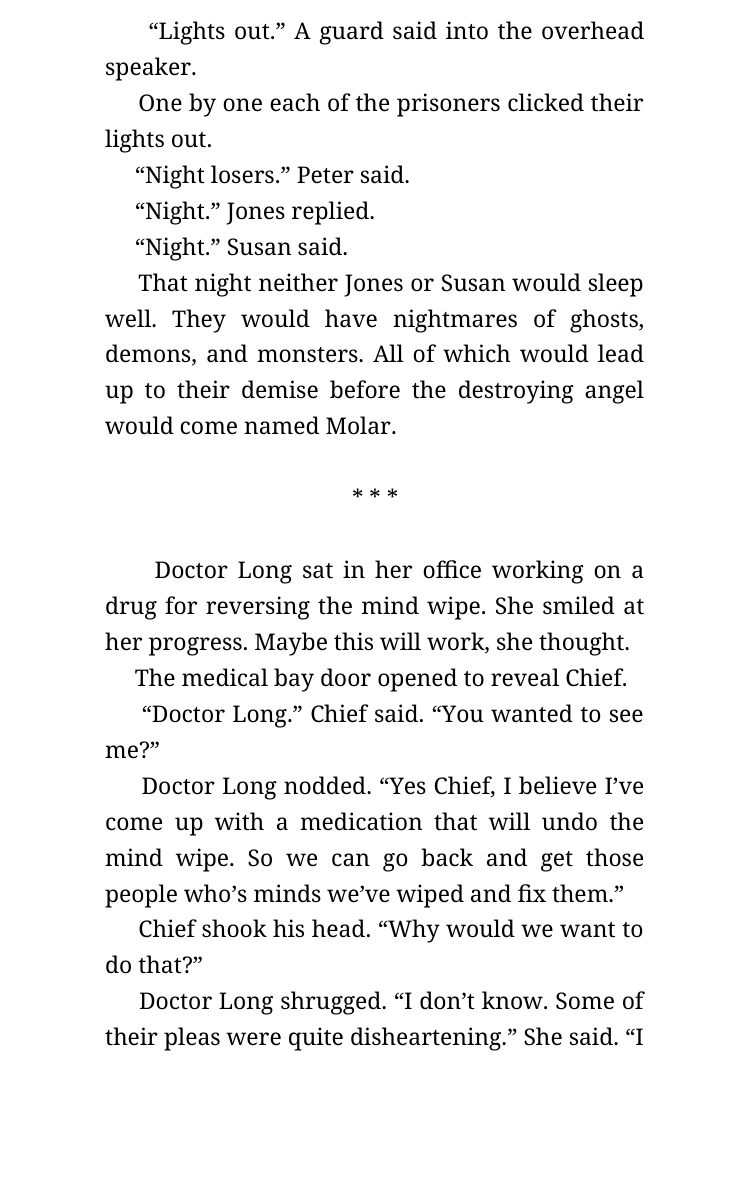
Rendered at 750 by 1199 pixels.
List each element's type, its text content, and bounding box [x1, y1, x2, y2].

text Chief shook his head. “Why would we want to do that?” [105, 913, 645, 981]
text Doctor Long nodded. “Yes Chief, I believe I’ve come up with a medication that will undo the mind wipe. So we can go back and get those people who’s minds we’ve wiped and fix them.” [105, 770, 645, 909]
text “Night.” Susan said. [105, 231, 645, 262]
text Doctor Long shrugged. “I don’t know. Some of their pleas were quite disheartening.” She said. “I [105, 985, 645, 1052]
text One by one each of the prisoners clicked their lights out. [105, 87, 645, 154]
text “Night losers.” Peter said. [105, 159, 645, 190]
text Doctor Long sat in her office working on a drug for reversing the mind wipe. She smiled at her progress. Maybe this will work, she thought. [105, 554, 645, 657]
text That night neither Jones or Susan would sleep well. They would have nightmares of ghosts, demons, and monsters. All of which would lead up to their demise before the destroying angel would come named Molar. [105, 267, 645, 442]
text * * * [105, 482, 645, 513]
text “Lights out.” A guard said into the overhead speaker. [105, 15, 645, 82]
text “Night.” Jones replied. [105, 195, 645, 226]
text “Doctor Long.” Chief said. “You wanted to see me?” [105, 698, 645, 765]
text The medical bay door opened to reveal Chief. [105, 662, 645, 693]
